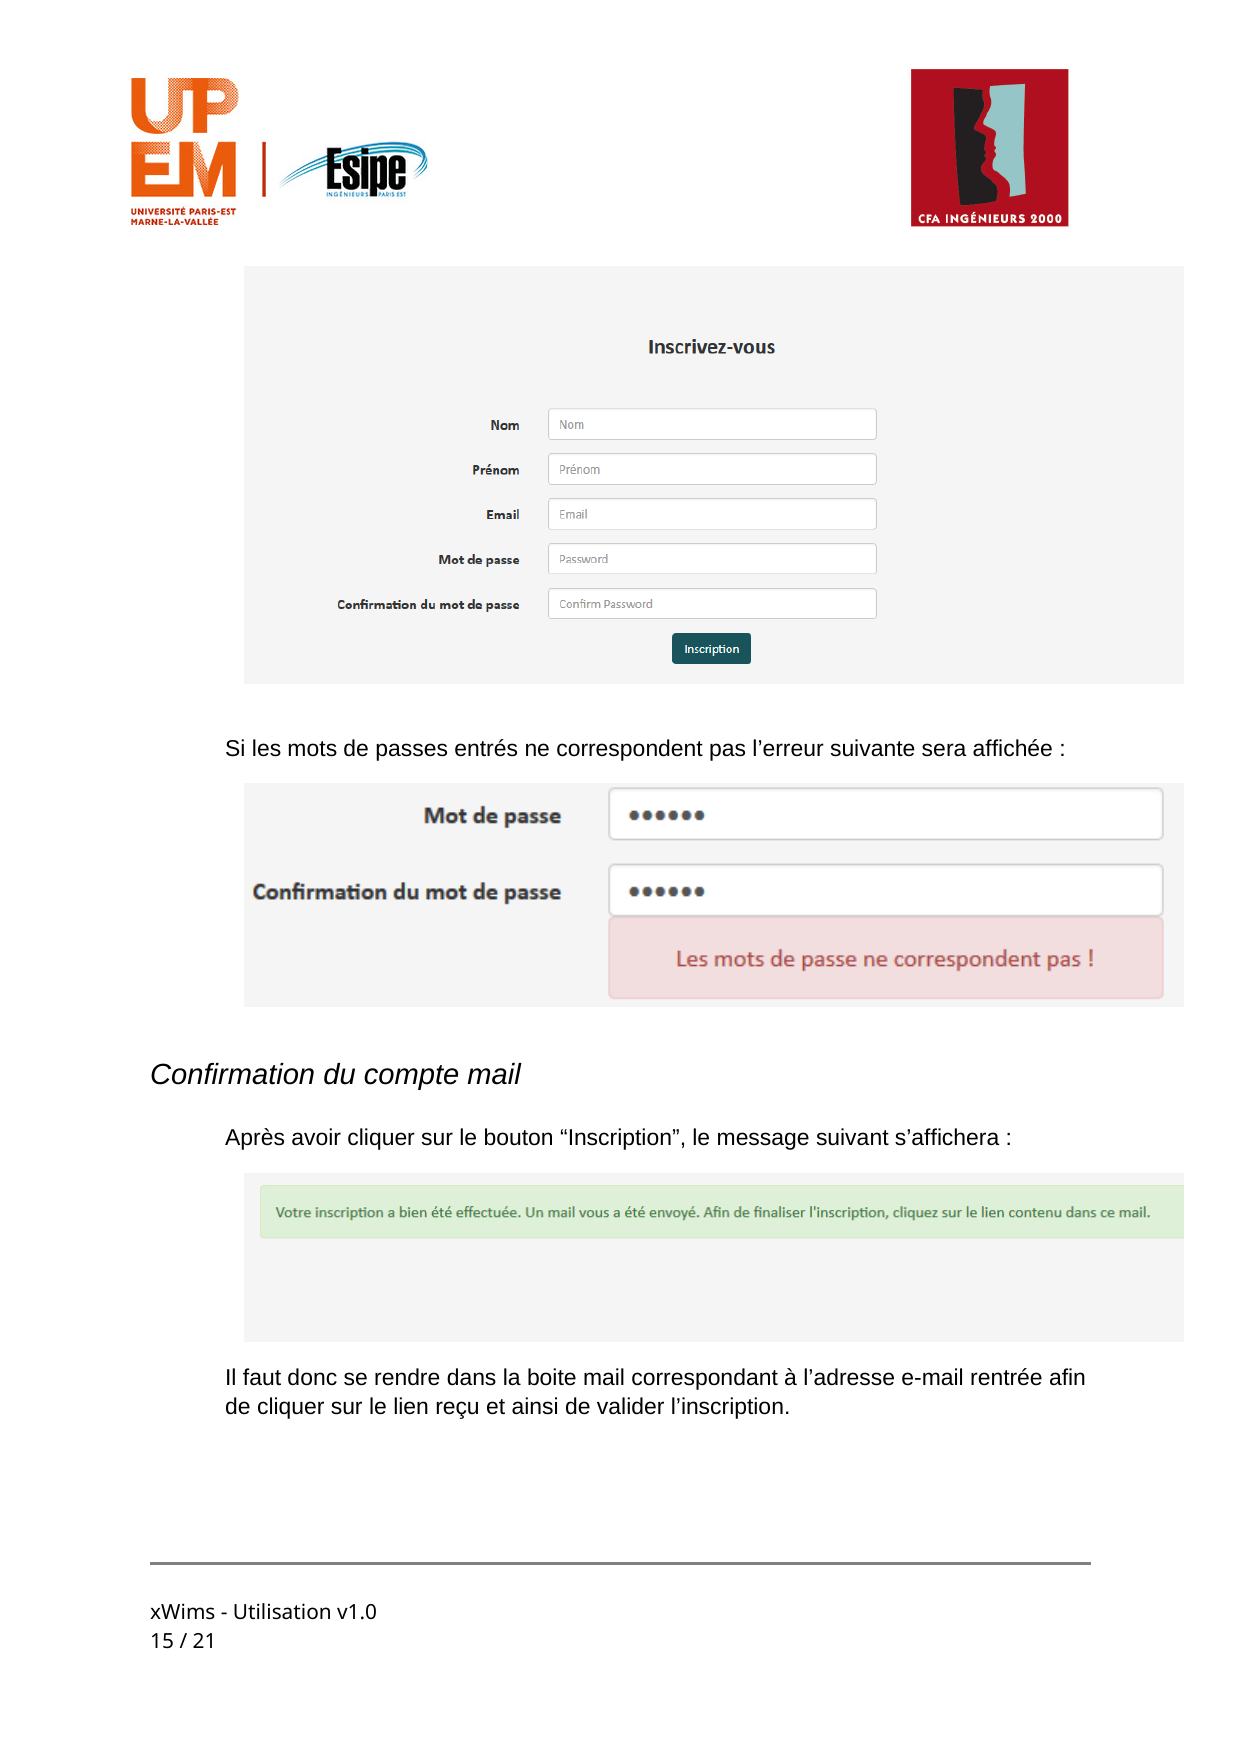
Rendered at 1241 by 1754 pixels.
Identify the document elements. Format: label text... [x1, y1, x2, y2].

picture [243, 266, 1184, 684]
text Il faut donc se rendre dans la boite mail correspondant à l’adresse e-mail rentrée afin de cliquer sur le lien reçu et ainsi de valider l’inscription. [225, 1364, 1091, 1419]
text Après avoir cliquer sur le bouton “Inscription”, le message suivant s’affichera : [225, 1125, 1091, 1151]
subtitle Confirmation du compte mail [150, 1058, 1091, 1091]
picture [131, 78, 428, 225]
picture [243, 783, 1184, 1007]
picture [907, 66, 1072, 230]
picture [243, 1173, 1184, 1342]
text Si les mots de passes entrés ne correspondent pas l’erreur suivante sera affichée : [225, 735, 1091, 761]
